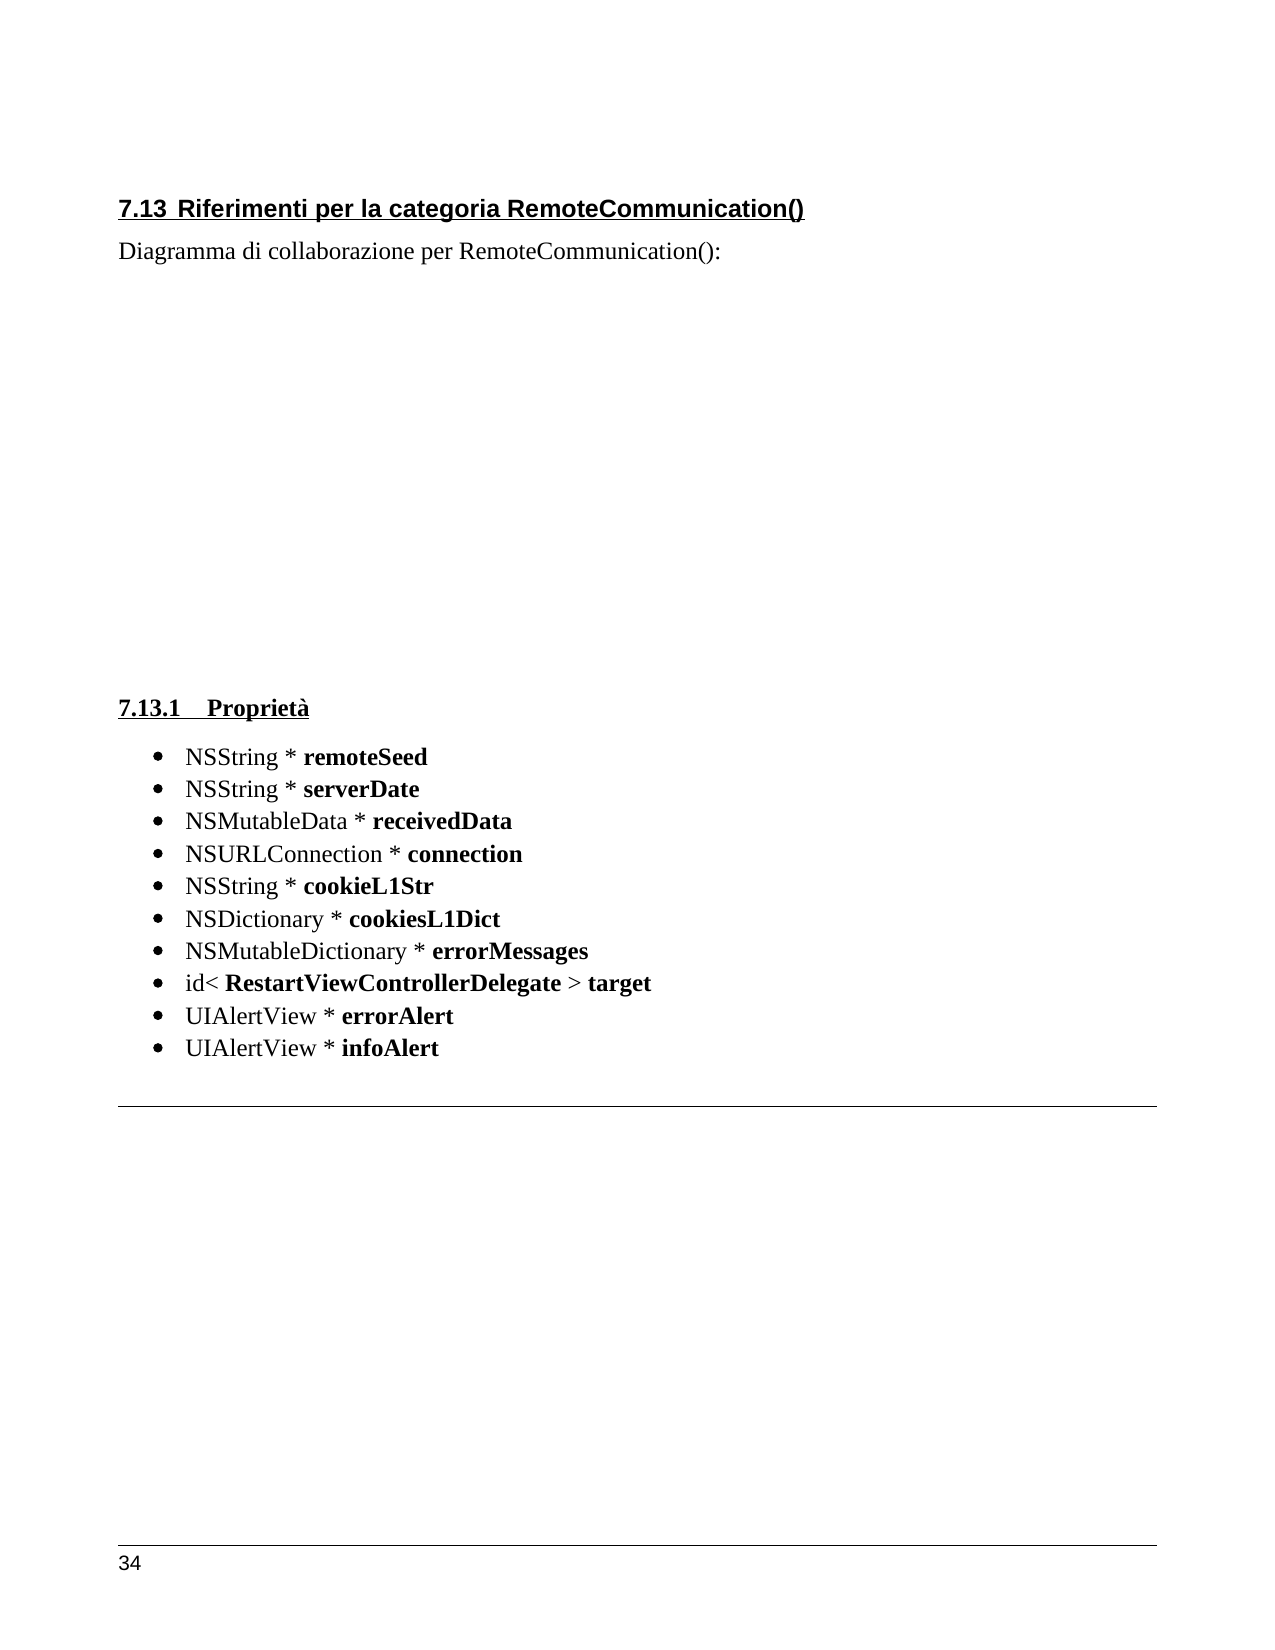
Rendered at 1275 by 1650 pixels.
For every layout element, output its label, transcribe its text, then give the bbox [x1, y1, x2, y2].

list UIAlertView * infoAlert [153, 1034, 1157, 1062]
list id< RestartViewControllerDelegate > target [153, 969, 1157, 997]
list UIAlertView * errorAlert [153, 1002, 1157, 1029]
list NSString * cookieL1Str [153, 872, 1157, 900]
list NSString * remoteSeed [153, 743, 1157, 770]
text Diagramma di collaborazione per RemoteCommunication(): [118, 237, 1157, 264]
list NSURLConnection * connection [153, 840, 1157, 868]
subtitle Riferimenti per la categoria RemoteCommunication() [118, 195, 1157, 223]
list NSMutableDictionary * errorMessages [153, 937, 1157, 965]
list NSMutableData * receivedData [153, 807, 1157, 835]
subtitle Proprietà [118, 694, 1157, 722]
list NSString * serverDate [153, 775, 1157, 803]
list NSDictionary * cookiesL1Dict [153, 905, 1157, 932]
